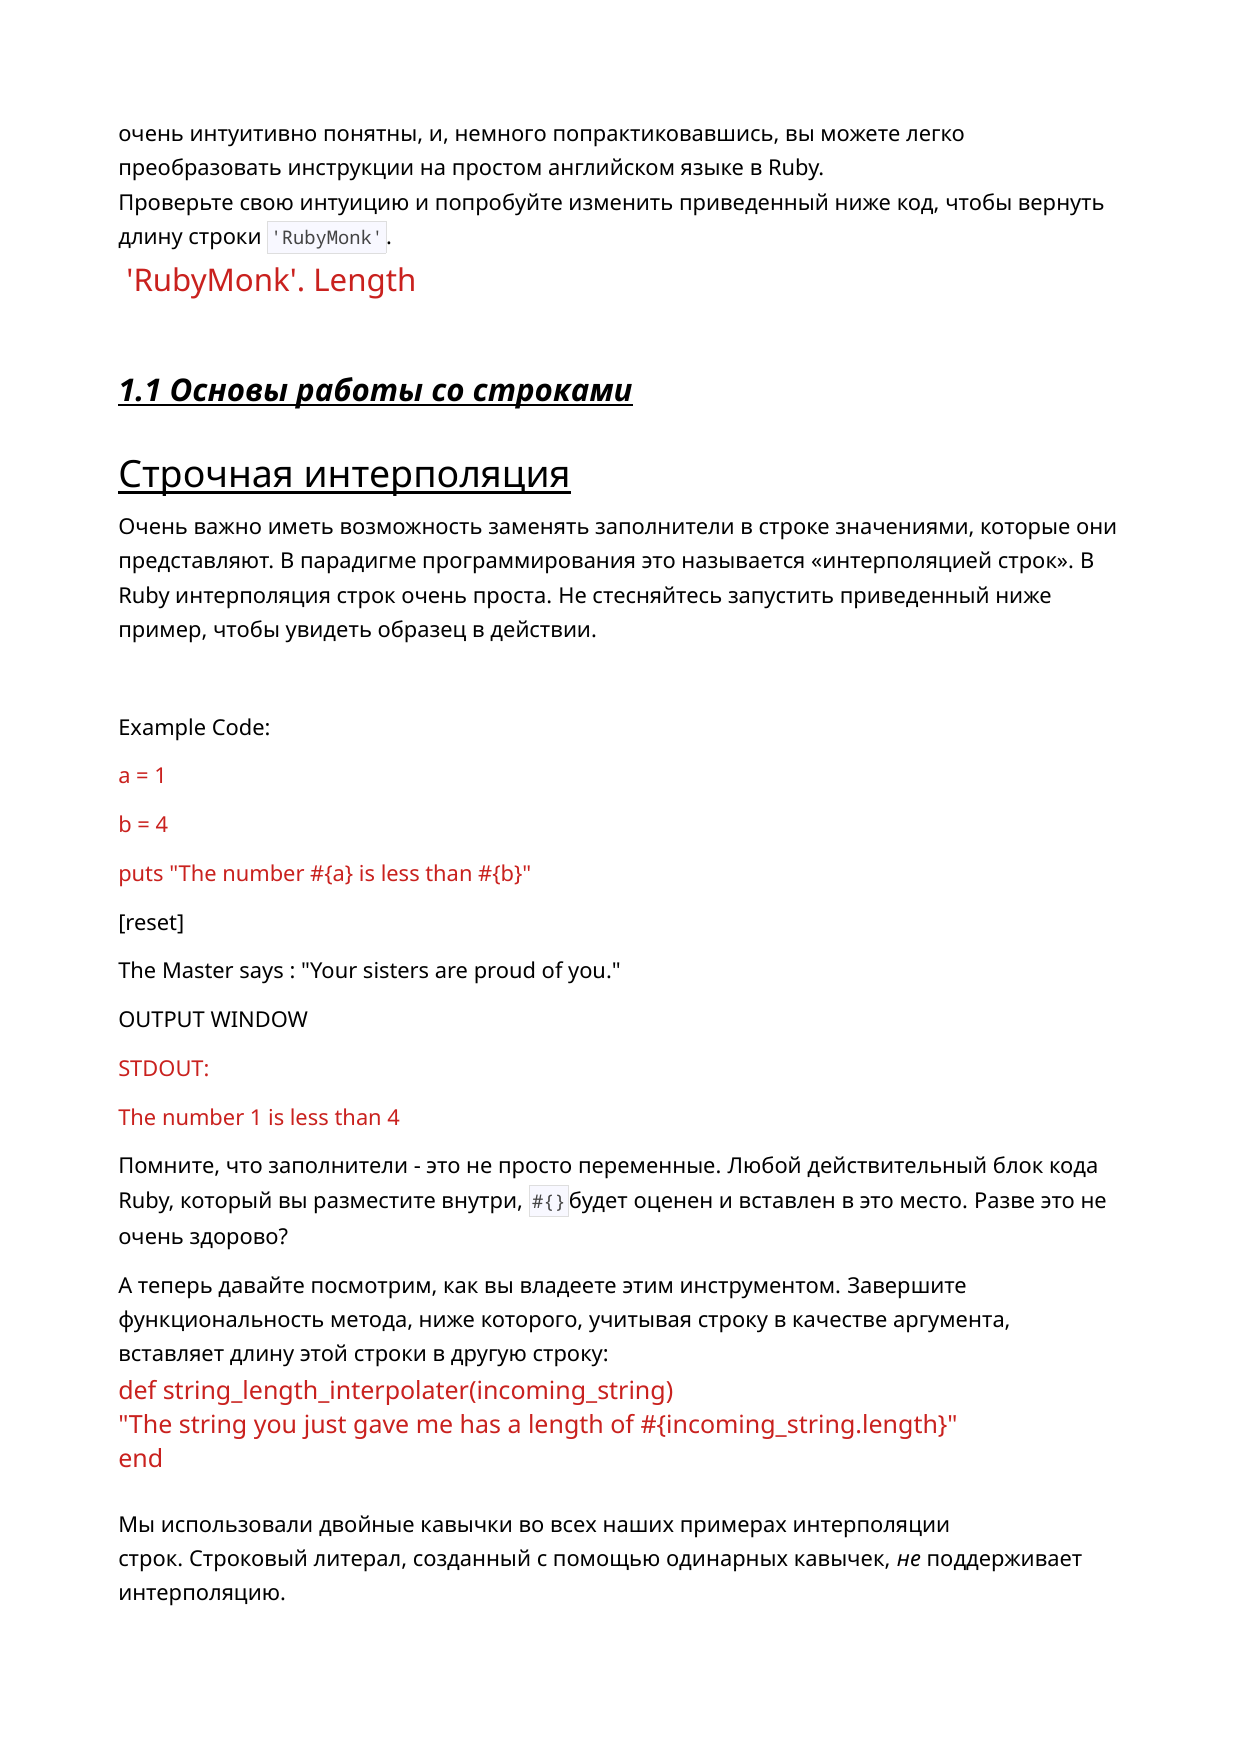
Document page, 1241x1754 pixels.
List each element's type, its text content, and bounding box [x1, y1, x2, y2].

text [reset] [118, 907, 1122, 936]
text a = 1 [118, 760, 1122, 790]
text очень интуитивно понятны, и, немного попрактиковавшись, вы можете легко преобразовать инструкции на простом английском языке в Ruby. [118, 118, 1122, 182]
text А теперь давайте посмотрим, как вы владеете этим инструментом. Завершите функциональность метода, ниже которого, учитывая строку в качестве аргумента, вставляет длину этой строки в другую строку: [118, 1270, 1122, 1368]
text b = 4 [118, 809, 1122, 839]
text "The string you just gave me has a length of #{incoming_string.length}" [118, 1406, 1122, 1440]
text OUTPUT WINDOW [118, 1004, 1122, 1034]
text def string_length_interpolater(incoming_string) [118, 1372, 1122, 1406]
text The number 1 is less than 4 [118, 1102, 1122, 1131]
text Мы использовали двойные кавычки во всех наших примерах интерполяции строк. Строковый литерал, созданный с помощью одинарных кавычек, не поддерживает интерполяцию. [118, 1508, 1122, 1607]
subtitle Строчная интерполяция [118, 448, 1122, 499]
text Помните, что заполнители - это не просто переменные. Любой действительный блок кода Ruby, который вы разместите внутри, #{}будет оценен и вставлен в это место. Разве это не очень здорово? [118, 1150, 1122, 1251]
text STDOUT: [118, 1053, 1122, 1083]
text end [118, 1440, 1122, 1474]
subtitle 1.1 Основы работы со строками [118, 368, 1122, 410]
text Проверьте свою интуицию и попробуйте изменить приведенный ниже код, чтобы вернуть длину строки 'RubyMonk'. [118, 186, 1122, 253]
text puts "The number #{a} is less than #{b}" [118, 858, 1122, 888]
text Example Code: [118, 712, 1122, 741]
text The Master says : "Your sisters are proud of you." [118, 955, 1122, 985]
text Очень важно иметь возможность заменять заполнители в строке значениями, которые они представляют. В парадигме программирования это называется «интерполяцией строк». В Ruby интерполяция строк очень проста. Не стесняйтесь запустить приведенный ниже пример, чтобы увидеть образец в действии. [118, 511, 1122, 644]
text 'RubyMonk'. Length [118, 257, 1122, 300]
